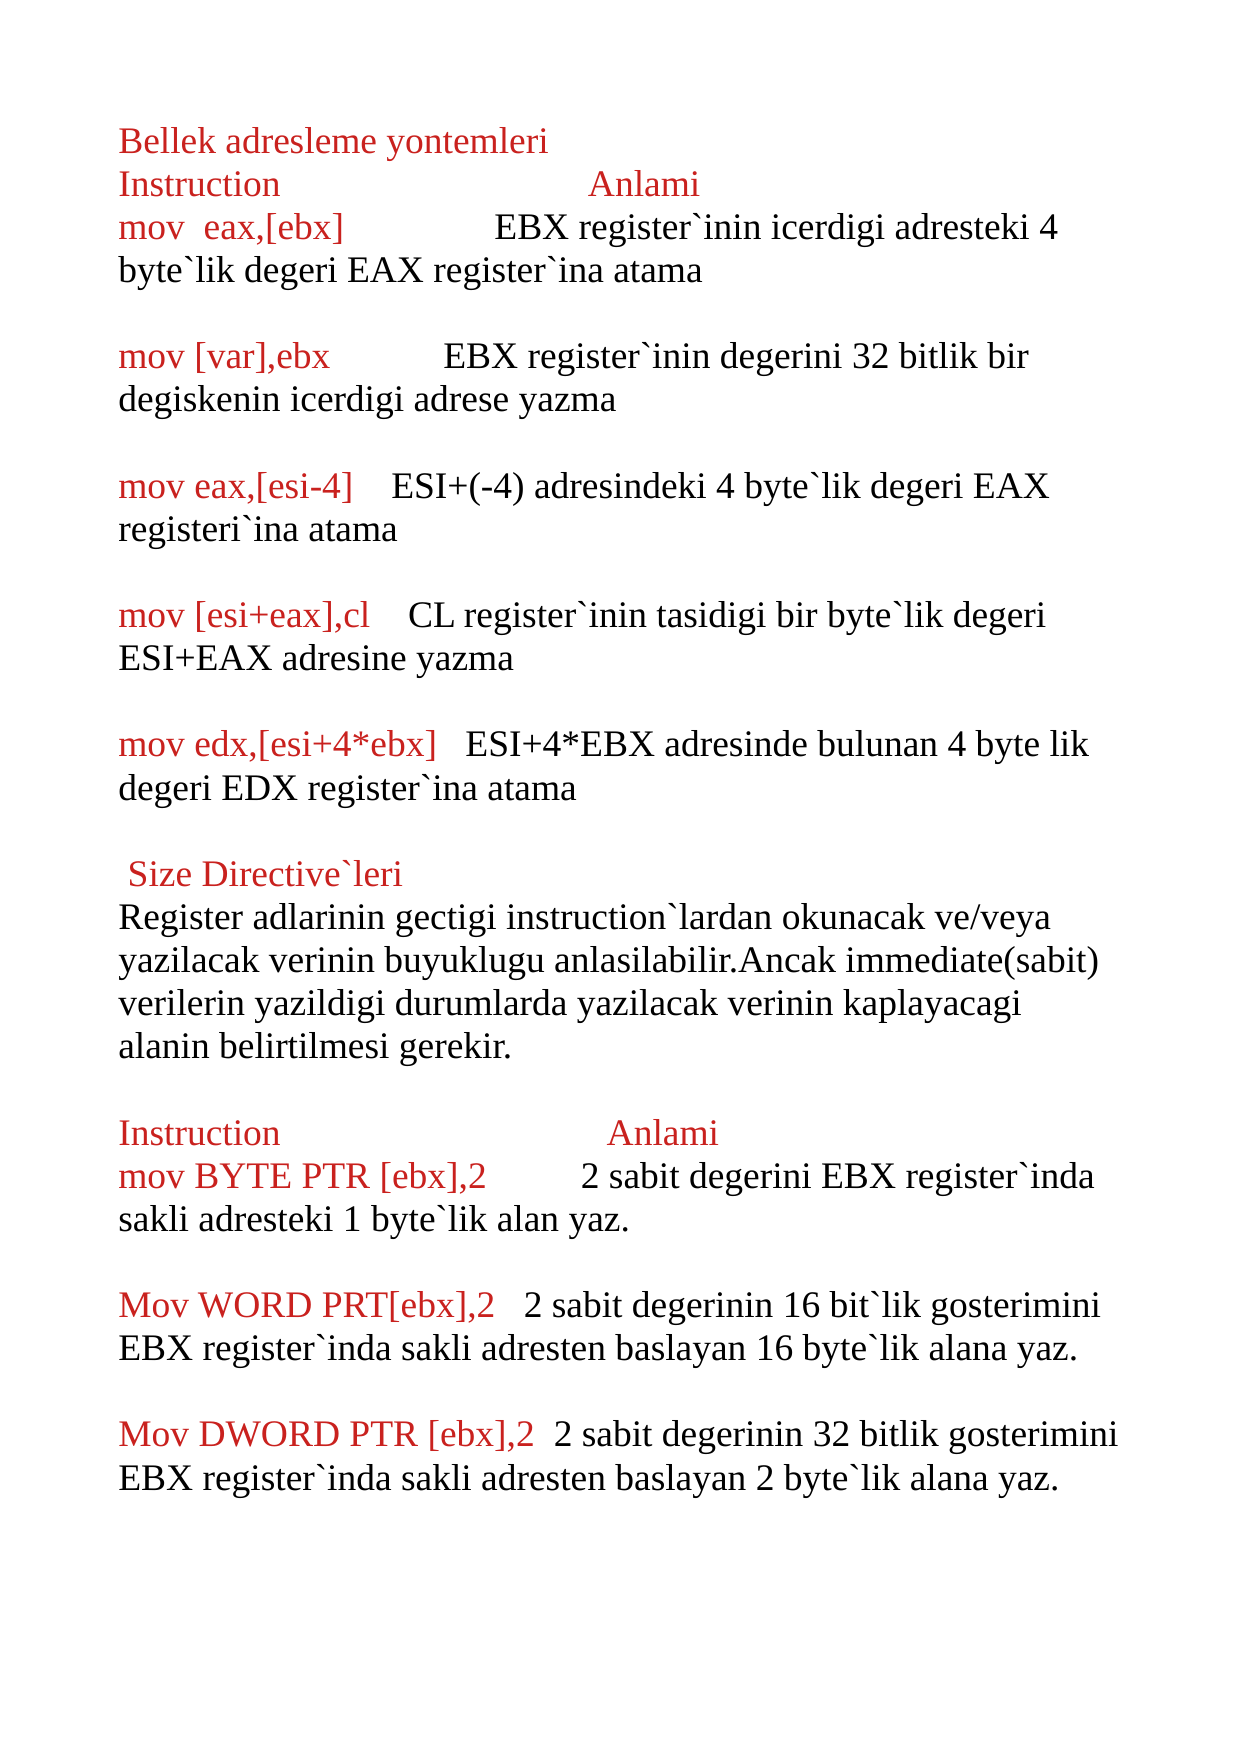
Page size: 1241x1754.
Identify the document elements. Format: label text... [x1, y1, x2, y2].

text Instruction Anlami [118, 1110, 1122, 1153]
text Bellek adresleme yontemleri [118, 118, 1122, 161]
text Instruction Anlami [118, 161, 1122, 204]
text mov eax,[esi-4] ESI+(-4) adresindeki 4 byte`lik degeri EAX registeri`ina atama [118, 463, 1122, 549]
text mov BYTE PTR [ebx],2 2 sabit degerini EBX register`inda sakli adresteki 1 byte`lik alan yaz. [118, 1153, 1122, 1239]
text mov [esi+eax],cl CL register`inin tasidigi bir byte`lik degeri ESI+EAX adresine yazma [118, 592, 1122, 679]
text Mov WORD PRT[ebx],2 2 sabit degerinin 16 bit`lik gosterimini EBX register`inda sakli adresten baslayan 16 byte`lik alana yaz. [118, 1282, 1122, 1369]
text Register adlarinin gectigi instruction`lardan okunacak ve/veya yazilacak verinin buyuklugu anlasilabilir.Ancak immediate(sabit) verilerin yazildigi durumlarda yazilacak verinin kaplayacagi alanin belirtilmesi gerekir. [118, 894, 1122, 1067]
text mov edx,[esi+4*ebx] ESI+4*EBX adresinde bulunan 4 byte lik [118, 722, 1122, 765]
text mov eax,[ebx] EBX register`inin icerdigi adresteki 4 byte`lik degeri EAX register`ina atama [118, 204, 1122, 291]
text Mov DWORD PTR [ebx],2 2 sabit degerinin 32 bitlik gosterimini EBX register`inda sakli adresten baslayan 2 byte`lik alana yaz. [118, 1412, 1122, 1498]
text Size Directive`leri [118, 851, 1122, 894]
text mov [var],ebx EBX register`inin degerini 32 bitlik bir degiskenin icerdigi adrese yazma [118, 334, 1122, 420]
text degeri EDX register`ina atama [118, 765, 1122, 808]
